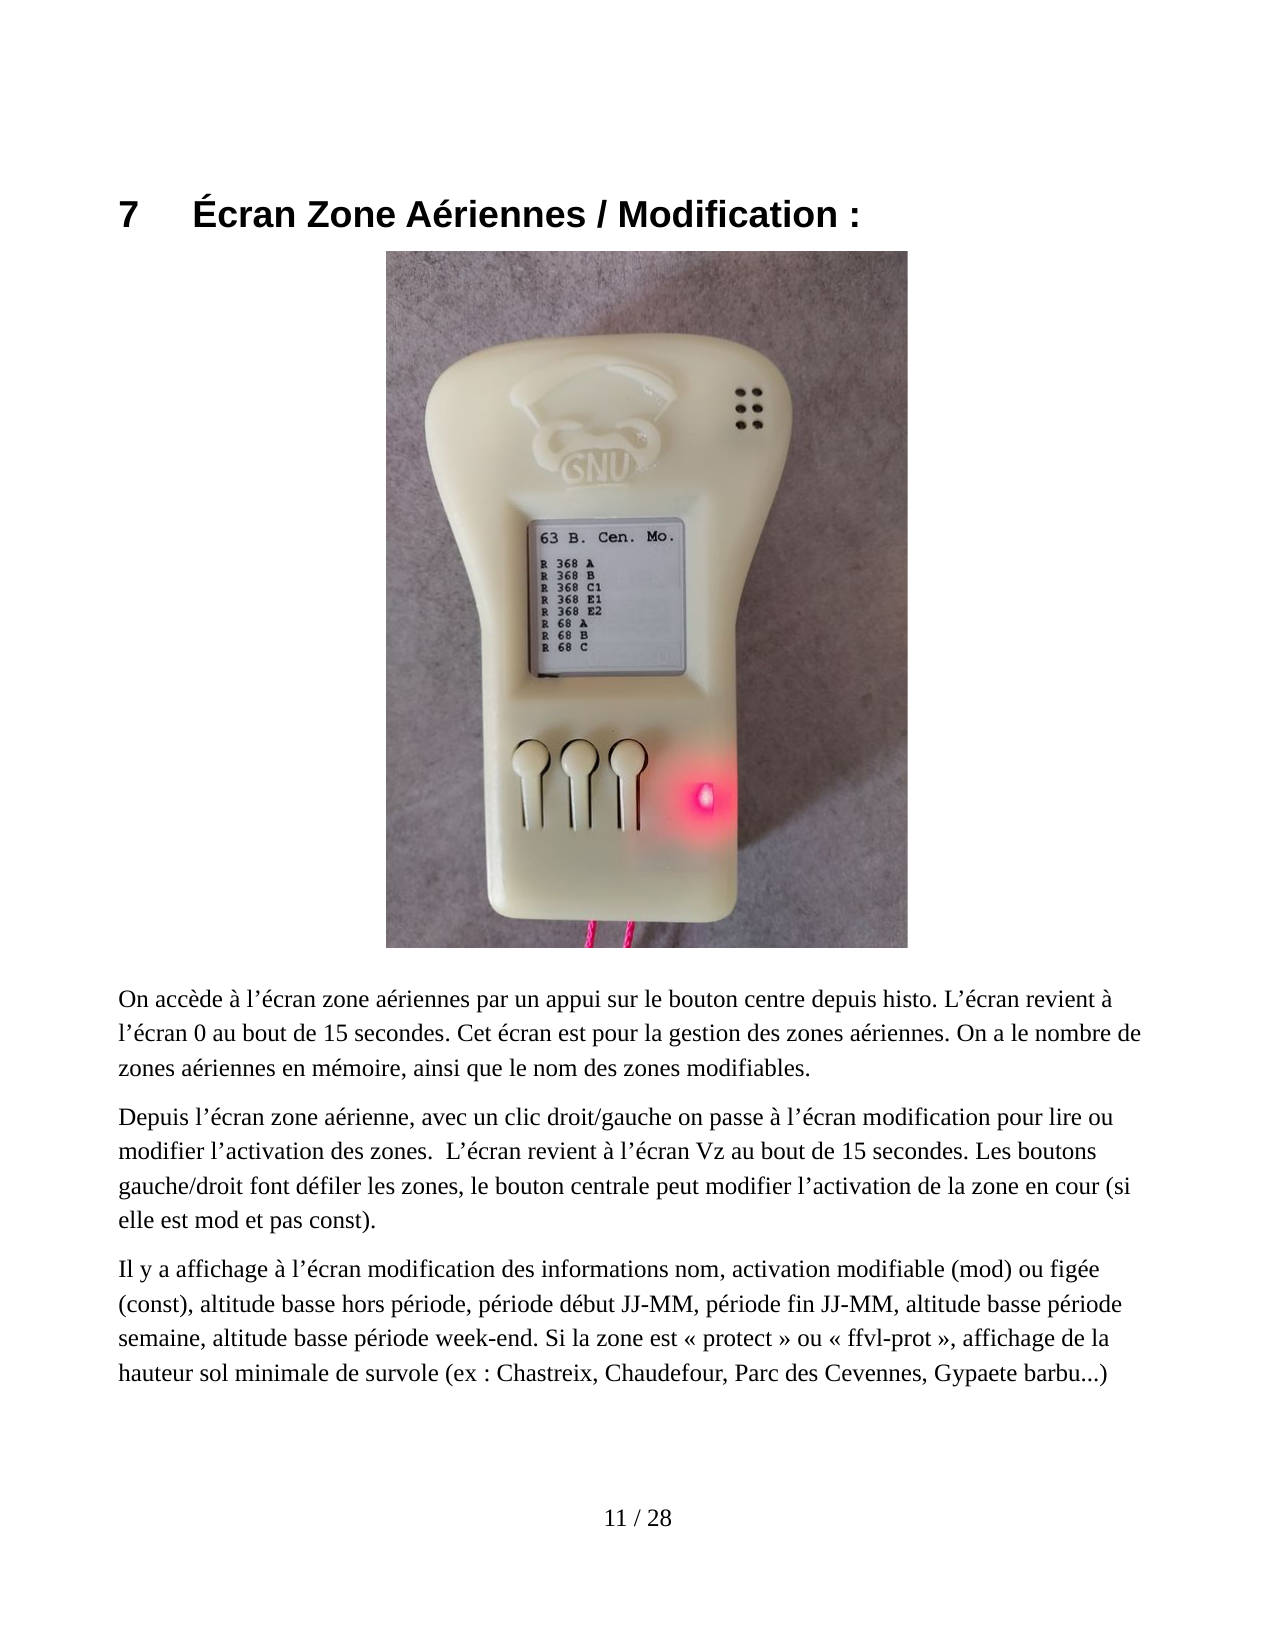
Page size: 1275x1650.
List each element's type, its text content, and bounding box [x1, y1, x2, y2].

text Il y a affichage à l’écran modification des informations nom, activation modifiable (mod) ou figée (const), altitude basse hors période, période début JJ-MM, période fin JJ-MM, altitude basse période semaine, altitude basse période week-end. Si la zone est « protect » ou « ffvl-prot », affichage de la hauteur sol minimale de survole (ex : Chastreix, Chaudefour, Parc des Cevennes, Gypaete barbu...) [118, 1254, 1157, 1386]
text Depuis l’écran zone aérienne, avec un clic droit/gauche on passe à l’écran modification pour lire ou modifier l’activation des zones. L’écran revient à l’écran Vz au bout de 15 secondes. Les boutons gauche/droit font défiler les zones, le bouton centrale peut modifier l’activation de la zone en cour (si elle est mod et pas const). [118, 1102, 1157, 1234]
picture [386, 251, 908, 948]
subtitle Écran Zone Aériennes / Modification : [118, 192, 1157, 235]
text On accède à l’écran zone aériennes par un appui sur le bouton centre depuis histo. L’écran revient à l’écran 0 au bout de 15 secondes. Cet écran est pour la gestion des zones aériennes. On a le nombre de zones aériennes en mémoire, ainsi que le nom des zones modifiables. [118, 984, 1157, 1081]
